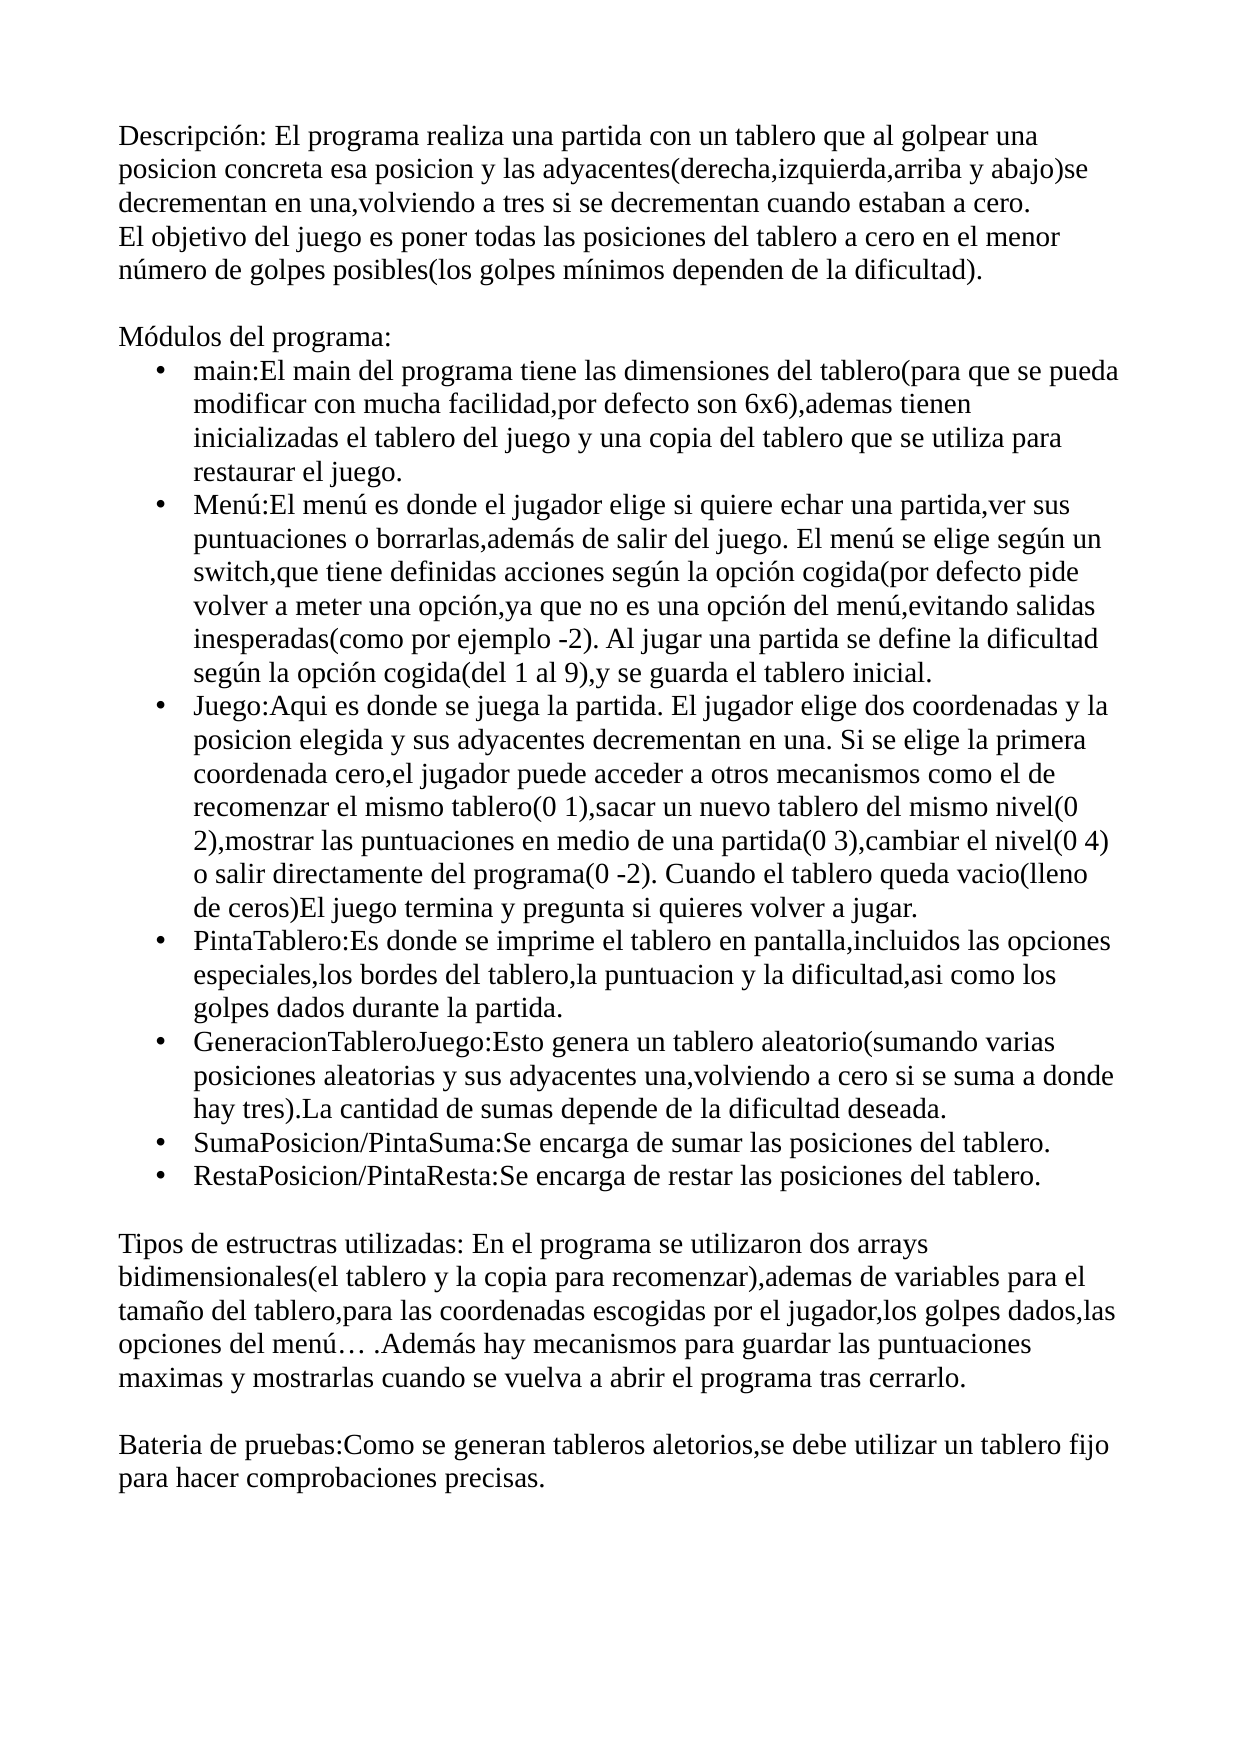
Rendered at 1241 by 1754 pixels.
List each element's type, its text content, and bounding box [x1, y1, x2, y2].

list GeneracionTableroJuego:Esto genera un tablero aleatorio(sumando varias posiciones aleatorias y sus adyacentes una,volviendo a cero si se suma a donde hay tres).La cantidad de sumas depende de la dificultad deseada. [156, 1024, 1122, 1125]
text Tipos de estructras utilizadas: En el programa se utilizaron dos arrays bidimensionales(el tablero y la copia para recomenzar),ademas de variables para el tamaño del tablero,para las coordenadas escogidas por el jugador,los golpes dados,las opciones del menú… .Además hay mecanismos para guardar las puntuaciones maximas y mostrarlas cuando se vuelva a abrir el programa tras cerrarlo. [118, 1226, 1122, 1393]
text El objetivo del juego es poner todas las posiciones del tablero a cero en el menor número de golpes posibles(los golpes mínimos dependen de la dificultad). [118, 219, 1122, 286]
list SumaPosicion/PintaSuma:Se encarga de sumar las posiciones del tablero. [156, 1125, 1122, 1158]
list Juego:Aqui es donde se juega la partida. El jugador elige dos coordenadas y la posicion elegida y sus adyacentes decrementan en una. Si se elige la primera coordenada cero,el jugador puede acceder a otros mecanismos como el de recomenzar el mismo tablero(0 1),sacar un nuevo tablero del mismo nivel(0 2),mostrar las puntuaciones en medio de una partida(0 3),cambiar el nivel(0 4) o salir directamente del programa(0 -2). Cuando el tablero queda vacio(lleno de ceros)El juego termina y pregunta si quieres volver a jugar. [156, 688, 1122, 923]
text Descripción: El programa realiza una partida con un tablero que al golpear una posicion concreta esa posicion y las adyacentes(derecha,izquierda,arriba y abajo)se decrementan en una,volviendo a tres si se decrementan cuando estaban a cero. [118, 118, 1122, 219]
list PintaTablero:Es donde se imprime el tablero en pantalla,incluidos las opciones especiales,los bordes del tablero,la puntuacion y la dificultad,asi como los golpes dados durante la partida. [156, 923, 1122, 1024]
list main:El main del programa tiene las dimensiones del tablero(para que se pueda modificar con mucha facilidad,por defecto son 6x6),ademas tienen inicializadas el tablero del juego y una copia del tablero que se utiliza para restaurar el juego. [156, 353, 1122, 487]
list Menú:El menú es donde el jugador elige si quiere echar una partida,ver sus puntuaciones o borrarlas,además de salir del juego. El menú se elige según un switch,que tiene definidas acciones según la opción cogida(por defecto pide volver a meter una opción,ya que no es una opción del menú,evitando salidas inesperadas(como por ejemplo -2). Al jugar una partida se define la dificultad según la opción cogida(del 1 al 9),y se guarda el tablero inicial. [156, 487, 1122, 688]
text Bateria de pruebas:Como se generan tableros aletorios,se debe utilizar un tablero fijo para hacer comprobaciones precisas. [118, 1427, 1122, 1494]
list RestaPosicion/PintaResta:Se encarga de restar las posiciones del tablero. [156, 1158, 1122, 1192]
text Módulos del programa: [118, 319, 1122, 353]
